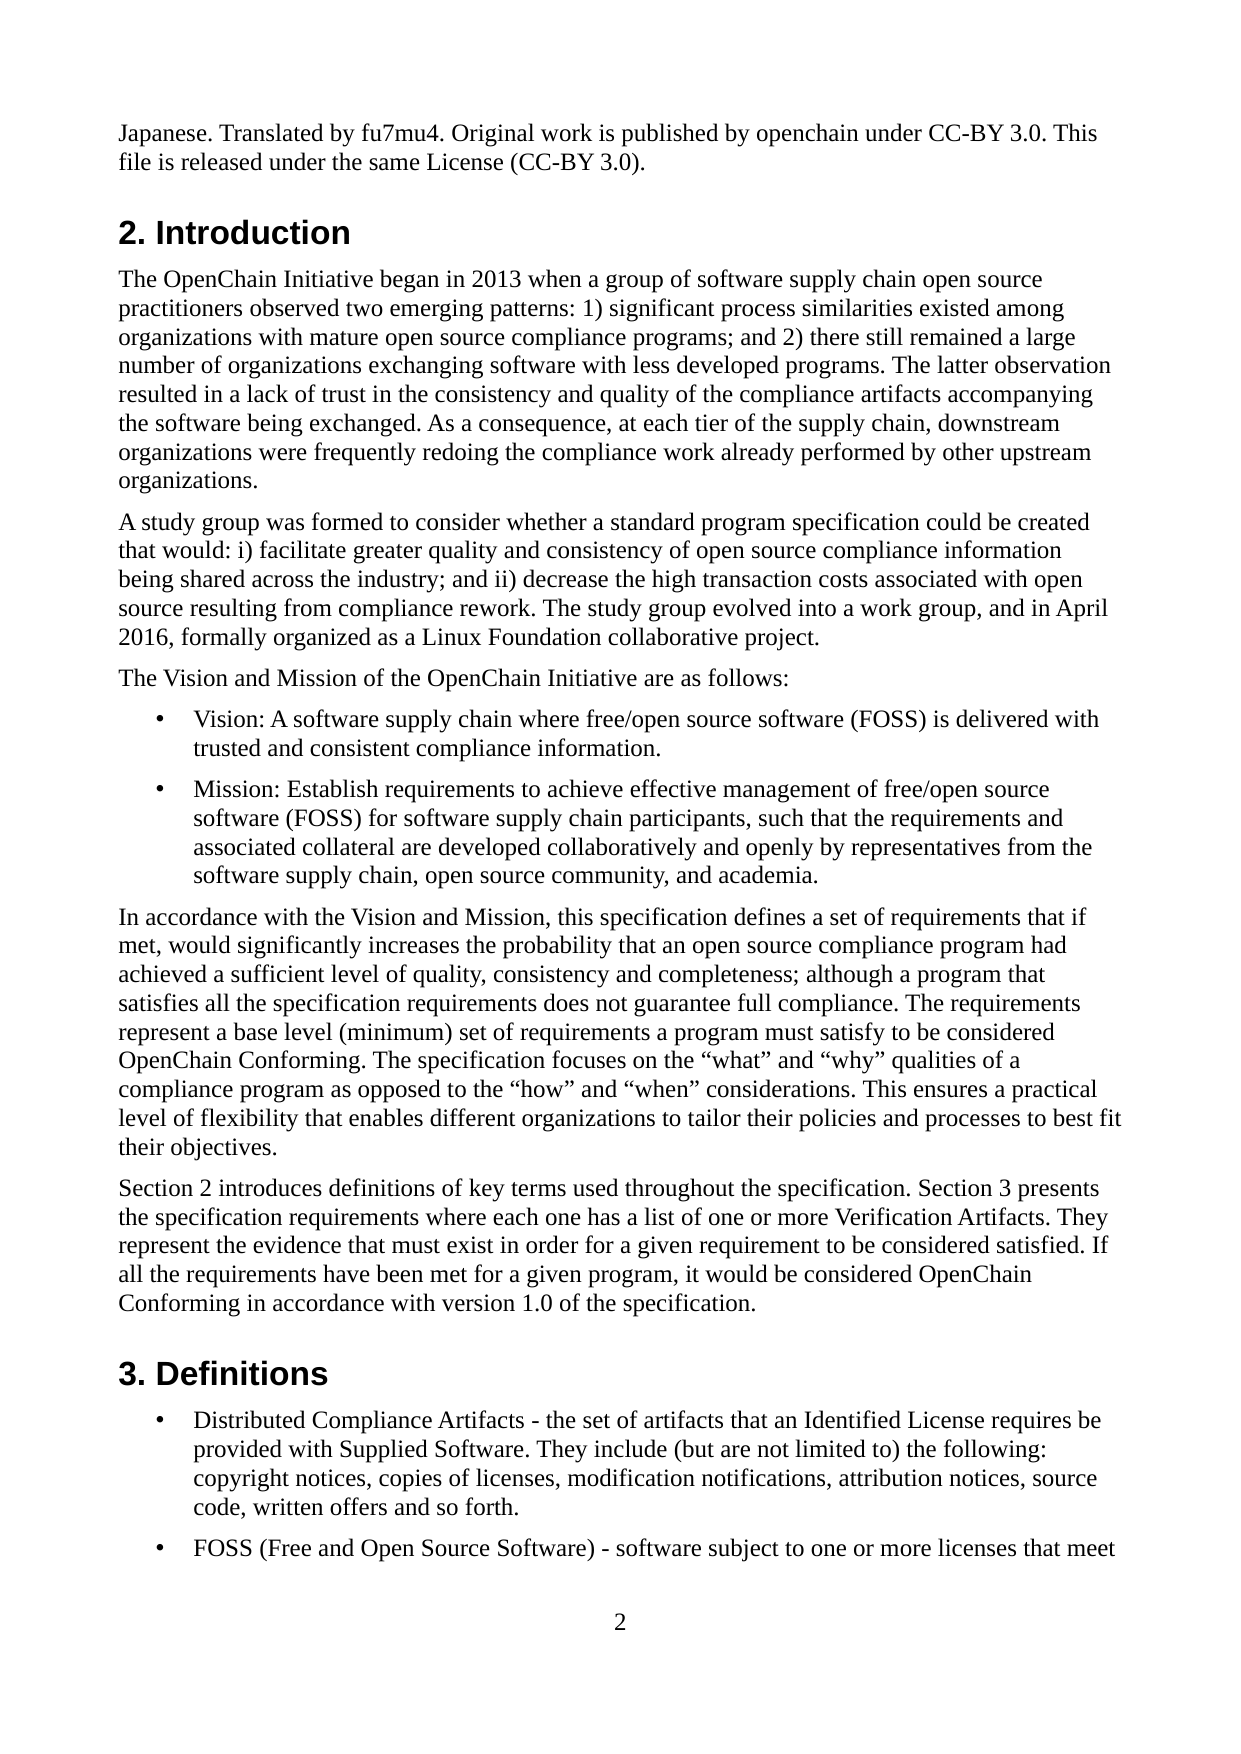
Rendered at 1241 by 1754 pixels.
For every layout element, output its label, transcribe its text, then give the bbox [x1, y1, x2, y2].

subtitle Definitions [118, 1354, 1122, 1393]
list Mission: Establish requirements to achieve effective management of free/open source software (FOSS) for software supply chain participants, such that the requirements and associated collateral are developed collaboratively and openly by representatives from the software supply chain, open source community, and academia. [156, 774, 1122, 889]
text In accordance with the Vision and Mission, this specification defines a set of requirements that if met, would significantly increases the probability that an open source compliance program had achieved a sufficient level of quality, consistency and completeness; although a program that satisfies all the specification requirements does not guarantee full compliance. The requirements represent a base level (minimum) set of requirements a program must satisfy to be considered OpenChain Conforming. The specification focuses on the “what” and “why” qualities of a compliance program as opposed to the “how” and “when” considerations. This ensures a practical level of flexibility that enables different organizations to tailor their policies and processes to best fit their objectives. [118, 902, 1122, 1161]
text Section 2 introduces definitions of key terms used throughout the specification. Section 3 presents the specification requirements where each one has a list of one or more Verification Artifacts. They represent the evidence that must exist in order for a given requirement to be considered satisfied. If all the requirements have been met for a given program, it would be considered OpenChain Conforming in accordance with version 1.0 of the specification. [118, 1173, 1122, 1317]
text The OpenChain Initiative began in 2013 when a group of software supply chain open source practitioners observed two emerging patterns: 1) significant process similarities existed among organizations with mature open source compliance programs; and 2) there still remained a large number of organizations exchanging software with less developed programs. The latter observation resulted in a lack of trust in the consistency and quality of the compliance artifacts accompanying the software being exchanged. As a consequence, at each tier of the supply chain, downstream organizations were frequently redoing the compliance work already performed by other upstream organizations. [118, 264, 1122, 494]
list Vision: A software supply chain where free/open source software (FOSS) is delivered with trusted and consistent compliance information. [156, 704, 1122, 762]
text Japanese. Translated by fu7mu4. Original work is published by openchain under CC-BY 3.0. This file is released under the same License (CC-BY 3.0). [118, 118, 1122, 176]
list FOSS (Free and Open Source Software) - software subject to one or more licenses that meet [156, 1533, 1122, 1562]
text The Vision and Mission of the OpenChain Initiative are as follows: [118, 663, 1122, 692]
subtitle Introduction [118, 213, 1122, 252]
text A study group was formed to consider whether a standard program specification could be created that would: i) facilitate greater quality and consistency of open source compliance information being shared across the industry; and ii) decrease the high transaction costs associated with open source resulting from compliance rework. The study group evolved into a work group, and in April 2016, formally organized as a Linux Foundation collaborative project. [118, 507, 1122, 651]
list Distributed Compliance Artifacts - the set of artifacts that an Identified License requires be provided with Supplied Software. They include (but are not limited to) the following: copyright notices, copies of licenses, modification notifications, attribution notices, source code, written offers and so forth. [156, 1405, 1122, 1520]
